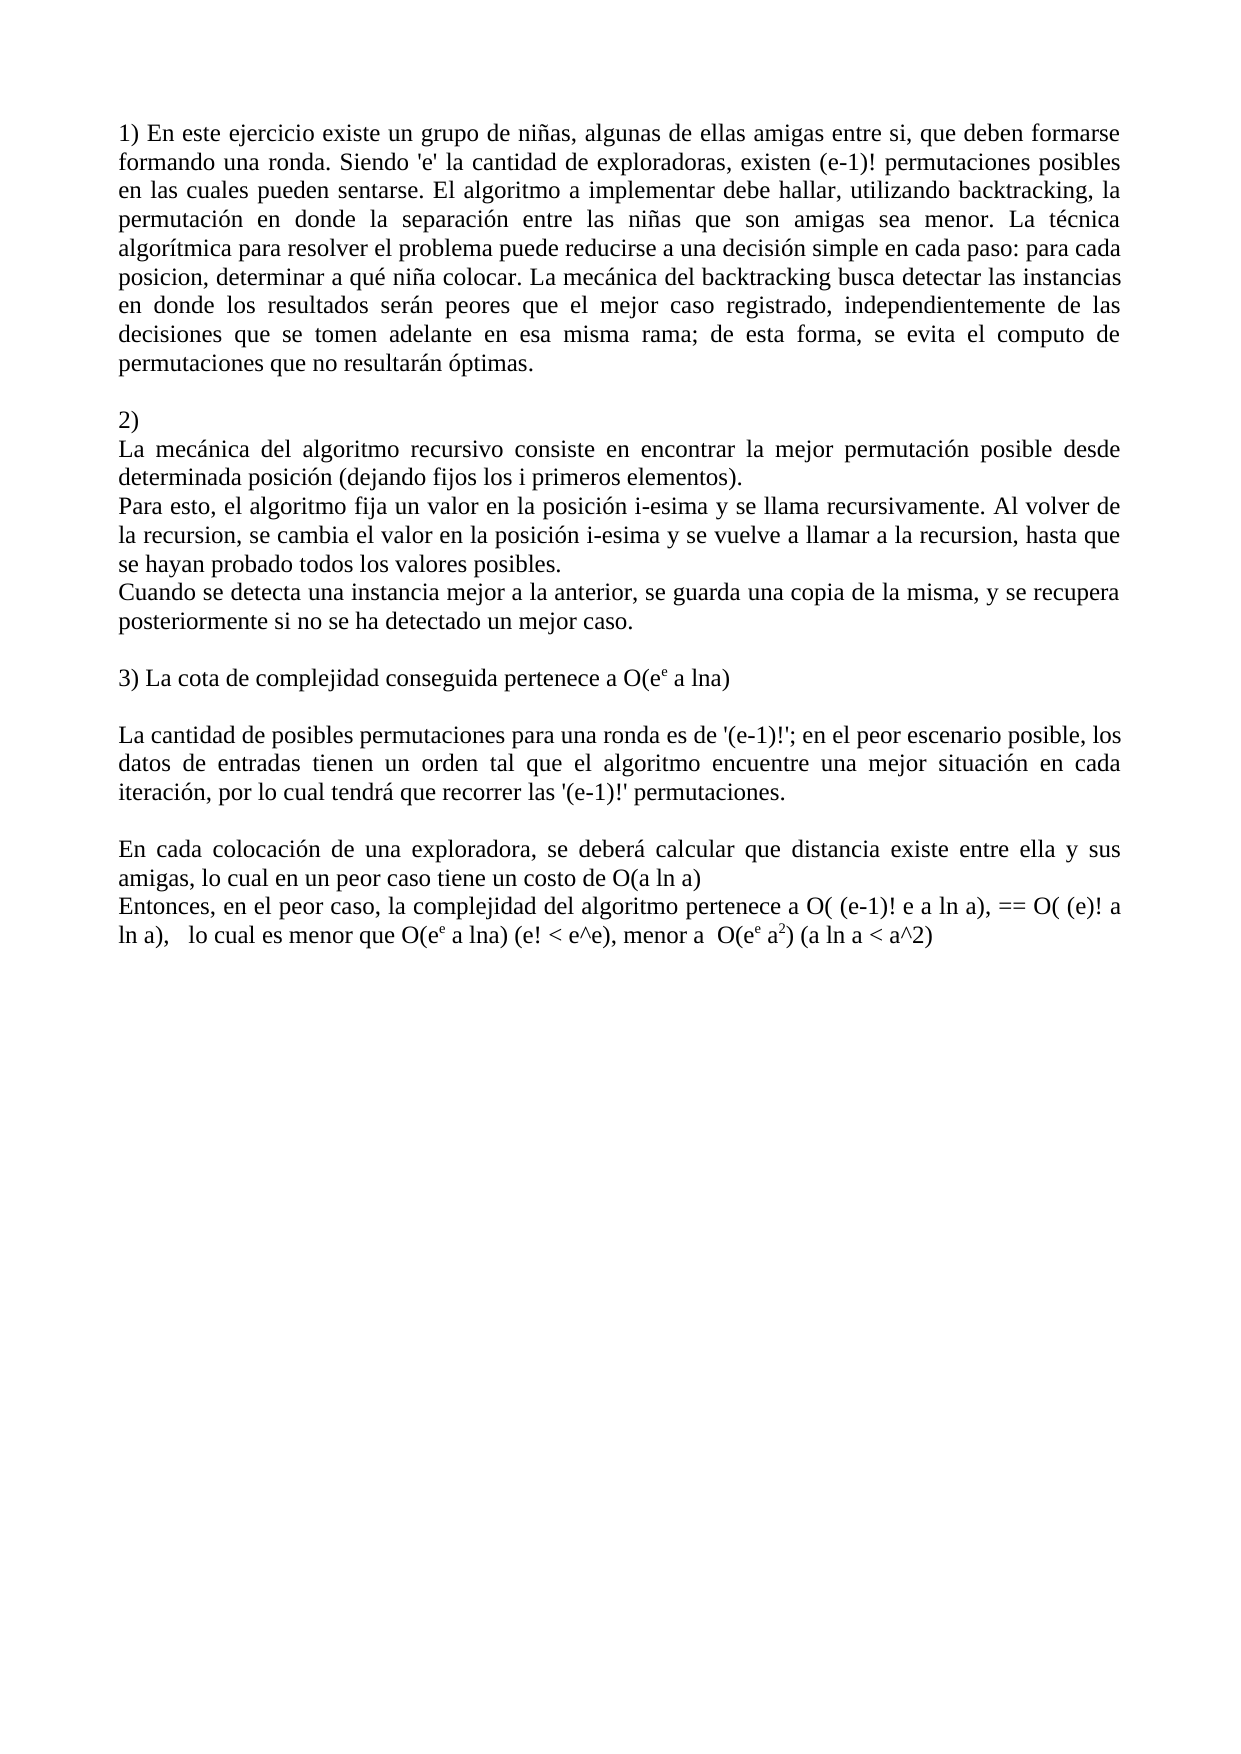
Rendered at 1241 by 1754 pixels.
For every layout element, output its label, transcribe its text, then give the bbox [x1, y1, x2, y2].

text 3) La cota de complejidad conseguida pertenece a O(ee a lna) [118, 663, 1122, 692]
text 1) En este ejercicio existe un grupo de niñas, algunas de ellas amigas entre si, que deben formarse formando una ronda. Siendo 'e' la cantidad de exploradoras, existen (e-1)! permutaciones posibles en las cuales pueden sentarse. El algoritmo a implementar debe hallar, utilizando backtracking, la permutación en donde la separación entre las niñas que son amigas sea menor. La técnica algorítmica para resolver el problema puede reducirse a una decisión simple en cada paso: para cada posicion, determinar a qué niña colocar. La mecánica del backtracking busca detectar las instancias en donde los resultados serán peores que el mejor caso registrado, independientemente de las decisiones que se tomen adelante en esa misma rama; de esta forma, se evita el computo de permutaciones que no resultarán óptimas. [118, 118, 1122, 377]
text La mecánica del algoritmo recursivo consiste en encontrar la mejor permutación posible desde determinada posición (dejando fijos los i primeros elementos). [118, 434, 1122, 491]
text Para esto, el algoritmo fija un valor en la posición i-esima y se llama recursivamente. Al volver de la recursion, se cambia el valor en la posición i-esima y se vuelve a llamar a la recursion, hasta que se hayan probado todos los valores posibles. [118, 491, 1122, 577]
text En cada colocación de una exploradora, se deberá calcular que distancia existe entre ella y sus amigas, lo cual en un peor caso tiene un costo de O(a ln a) [118, 834, 1122, 891]
text La cantidad de posibles permutaciones para una ronda es de '(e-1)!'; en el peor escenario posible, los datos de entradas tienen un orden tal que el algoritmo encuentre una mejor situación en cada iteración, por lo cual tendrá que recorrer las '(e-1)!' permutaciones. [118, 720, 1122, 806]
text Entonces, en el peor caso, la complejidad del algoritmo pertenece a O( (e-1)! e a ln a), == O( (e)! a ln a), lo cual es menor que O(ee a lna) (e! < e^e), menor a O(ee a2) (a ln a < a^2) [118, 891, 1122, 949]
text Cuando se detecta una instancia mejor a la anterior, se guarda una copia de la misma, y se recupera posteriormente si no se ha detectado un mejor caso. [118, 577, 1122, 635]
text 2) [118, 405, 1122, 434]
